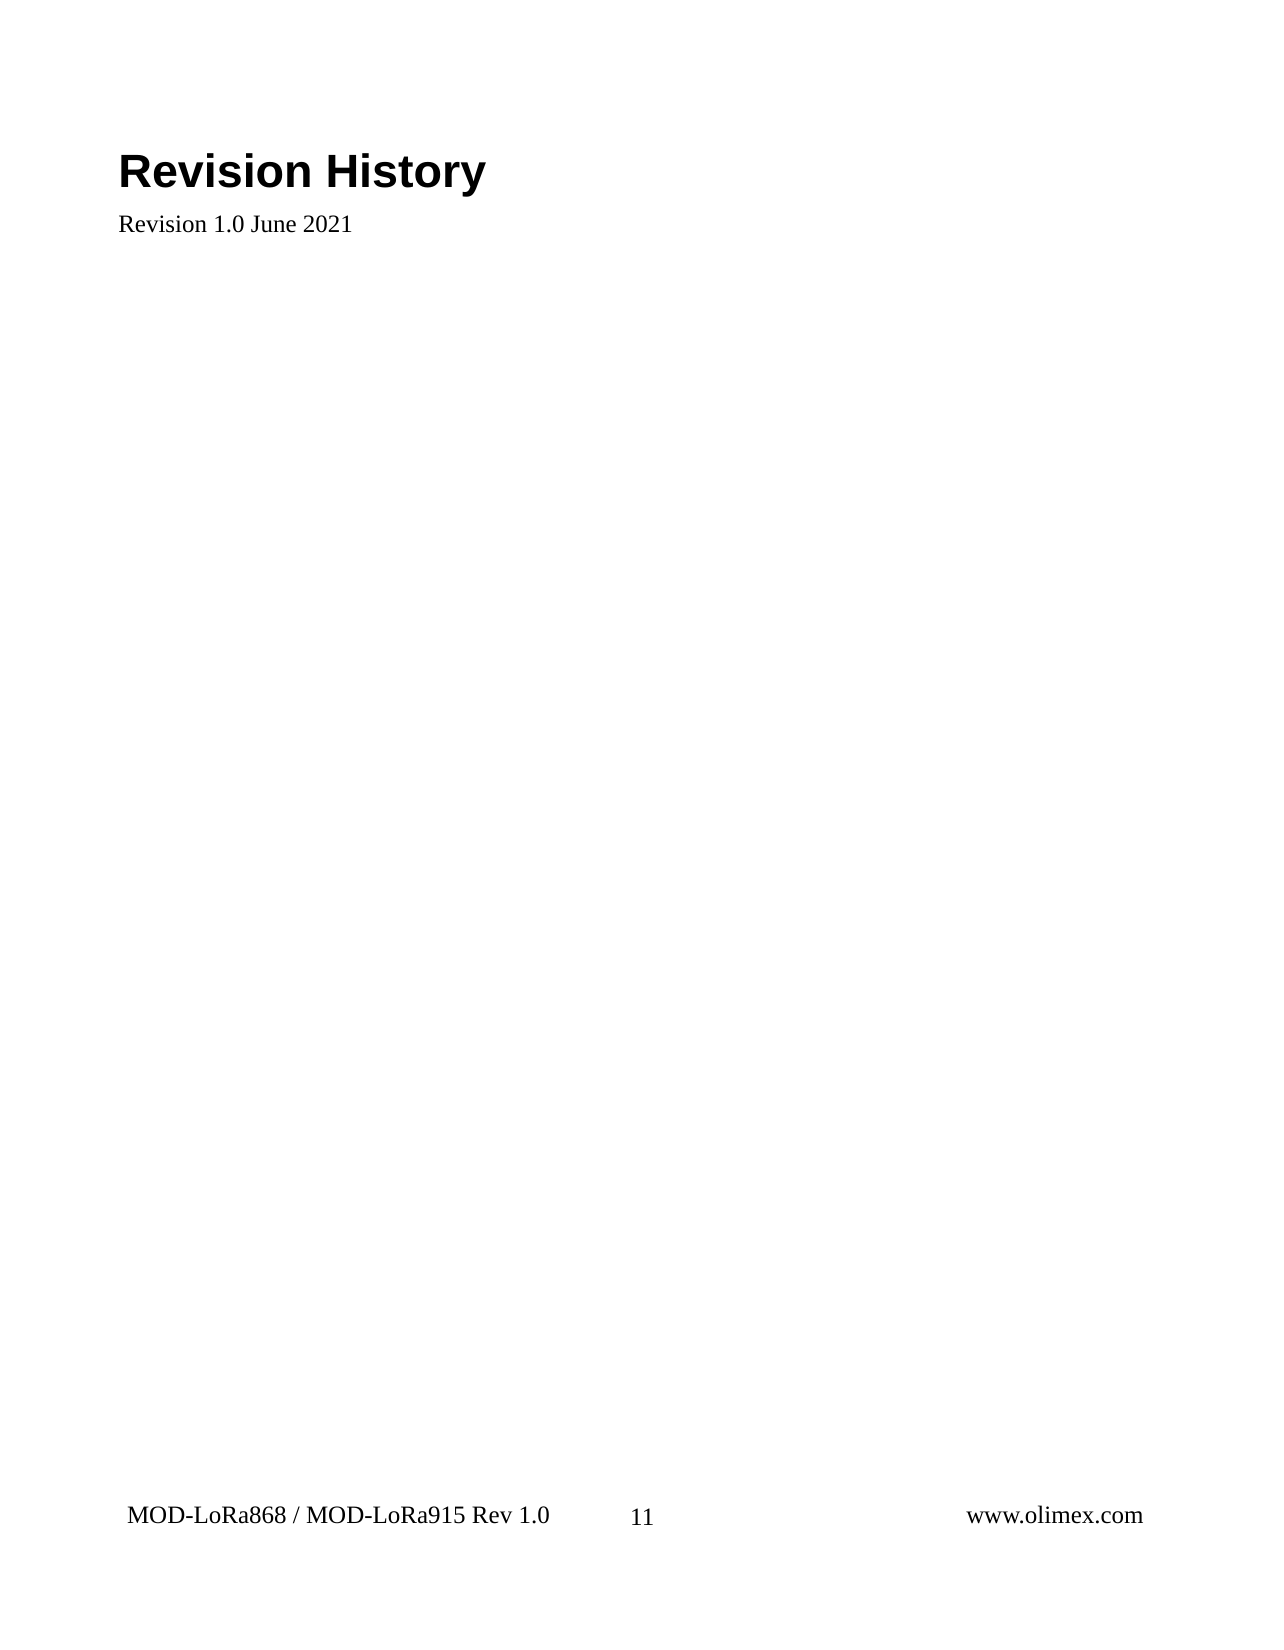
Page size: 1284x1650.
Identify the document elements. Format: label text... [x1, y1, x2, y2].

subtitle Revision History [118, 143, 1166, 197]
text Revision 1.0 June 2021 [118, 209, 1166, 238]
